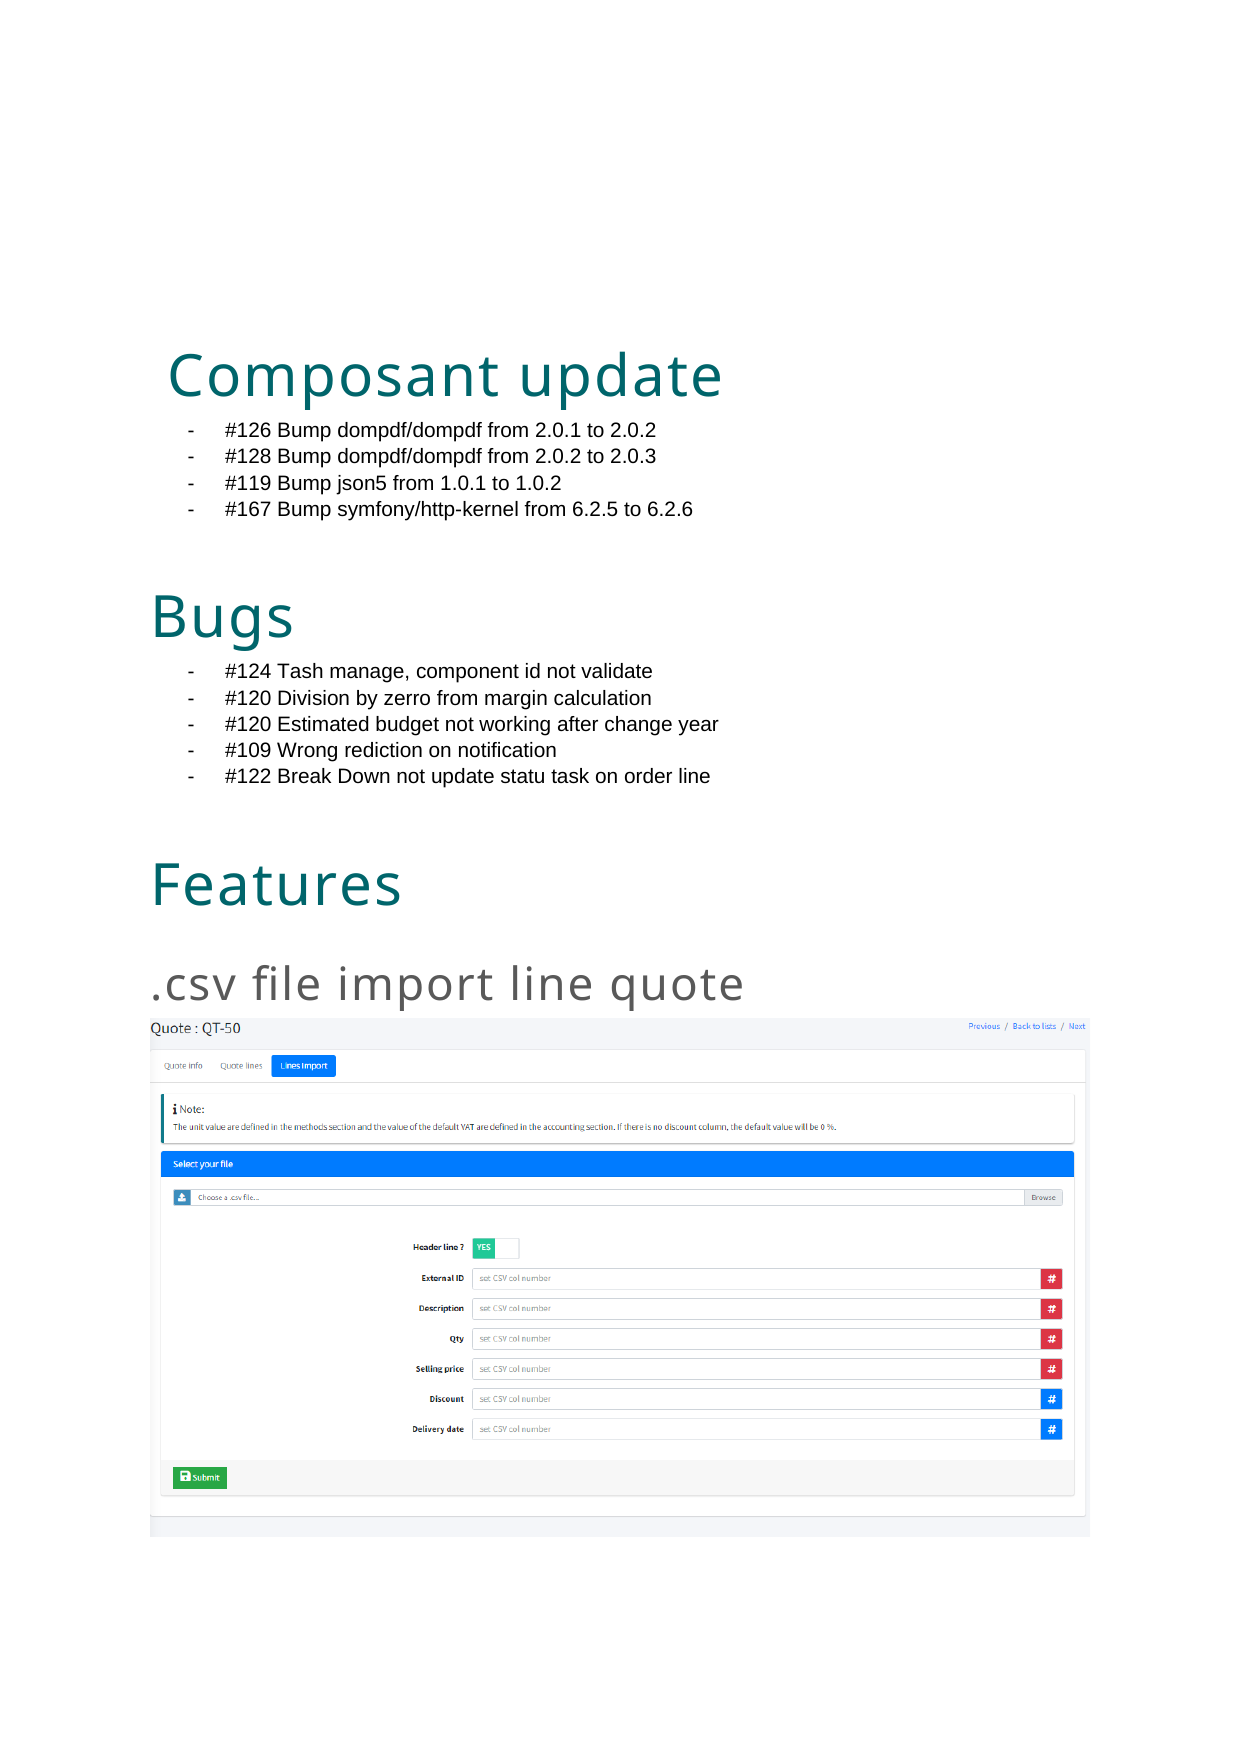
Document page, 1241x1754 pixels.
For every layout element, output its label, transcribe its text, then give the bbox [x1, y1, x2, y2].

list #128 Bump dompdf/dompdf from 2.0.2 to 2.0.3 [187, 444, 1090, 468]
list #119 Bump json5 from 1.0.1 to 1.0.2 [187, 471, 1090, 494]
list #126 Bump dompdf/dompdf from 2.0.1 to 2.0.2 [187, 418, 1090, 442]
list #120 Division by zerro from margin calculation [187, 685, 1090, 709]
subtitle Composant update [150, 334, 1090, 414]
subtitle .csv file import line quote [150, 951, 1090, 1014]
subtitle Bugs [150, 575, 1090, 655]
subtitle Features [150, 843, 1090, 922]
list #167 Bump symfony/http-kernel from 6.2.5 to 6.2.6 [187, 497, 1090, 521]
list #120 Estimated budget not working after change year [187, 712, 1090, 736]
list #109 Wrong rediction on notification [187, 738, 1090, 762]
list #122 Break Down not update statu task on order line [187, 764, 1090, 788]
list #124 Tash manage, component id not validate [187, 659, 1090, 683]
